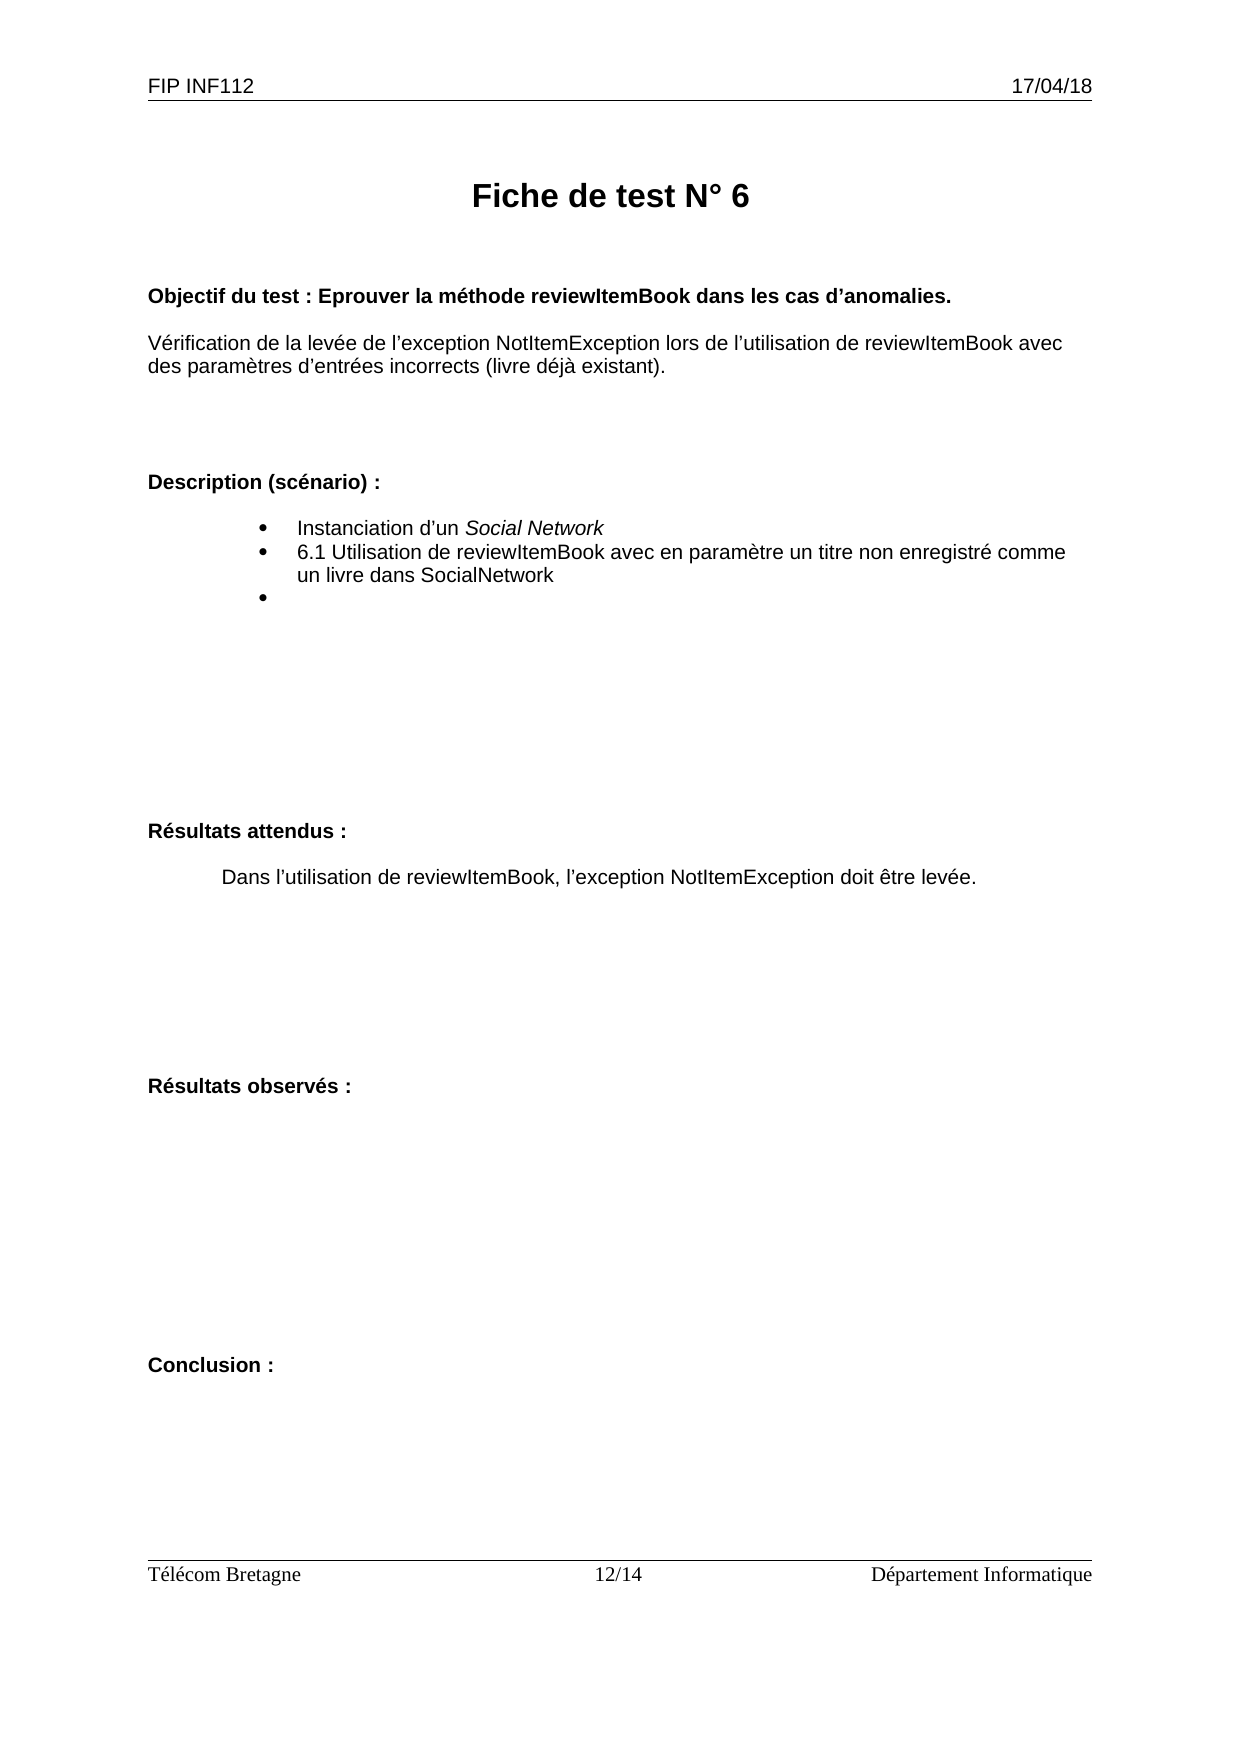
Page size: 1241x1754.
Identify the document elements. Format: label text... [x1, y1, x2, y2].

text Résultats attendus : [148, 819, 1092, 842]
text Description (scénario) : [148, 470, 1092, 494]
title Fiche de test N° 6 [148, 177, 1092, 214]
list 6.1 Utilisation de reviewItemBook avec en paramètre un titre non enregistré comme un livre dans SocialNetwork [259, 540, 1092, 587]
text Objectif du test : Eprouver la méthode reviewItemBook dans les cas d’anomalies. [148, 284, 1092, 308]
text Résultats observés : [148, 1075, 1092, 1098]
subtitle Conclusion : [148, 1353, 1092, 1377]
list Instanciation d’un Social Network [259, 517, 1092, 540]
text Vérification de la levée de l’exception NotItemException lors de l’utilisation de reviewItemBook avec des paramètres d’entrées incorrects (livre déjà existant). [148, 331, 1092, 377]
text Dans l’utilisation de reviewItemBook, l’exception NotItemException doit être levée. [148, 866, 1092, 889]
